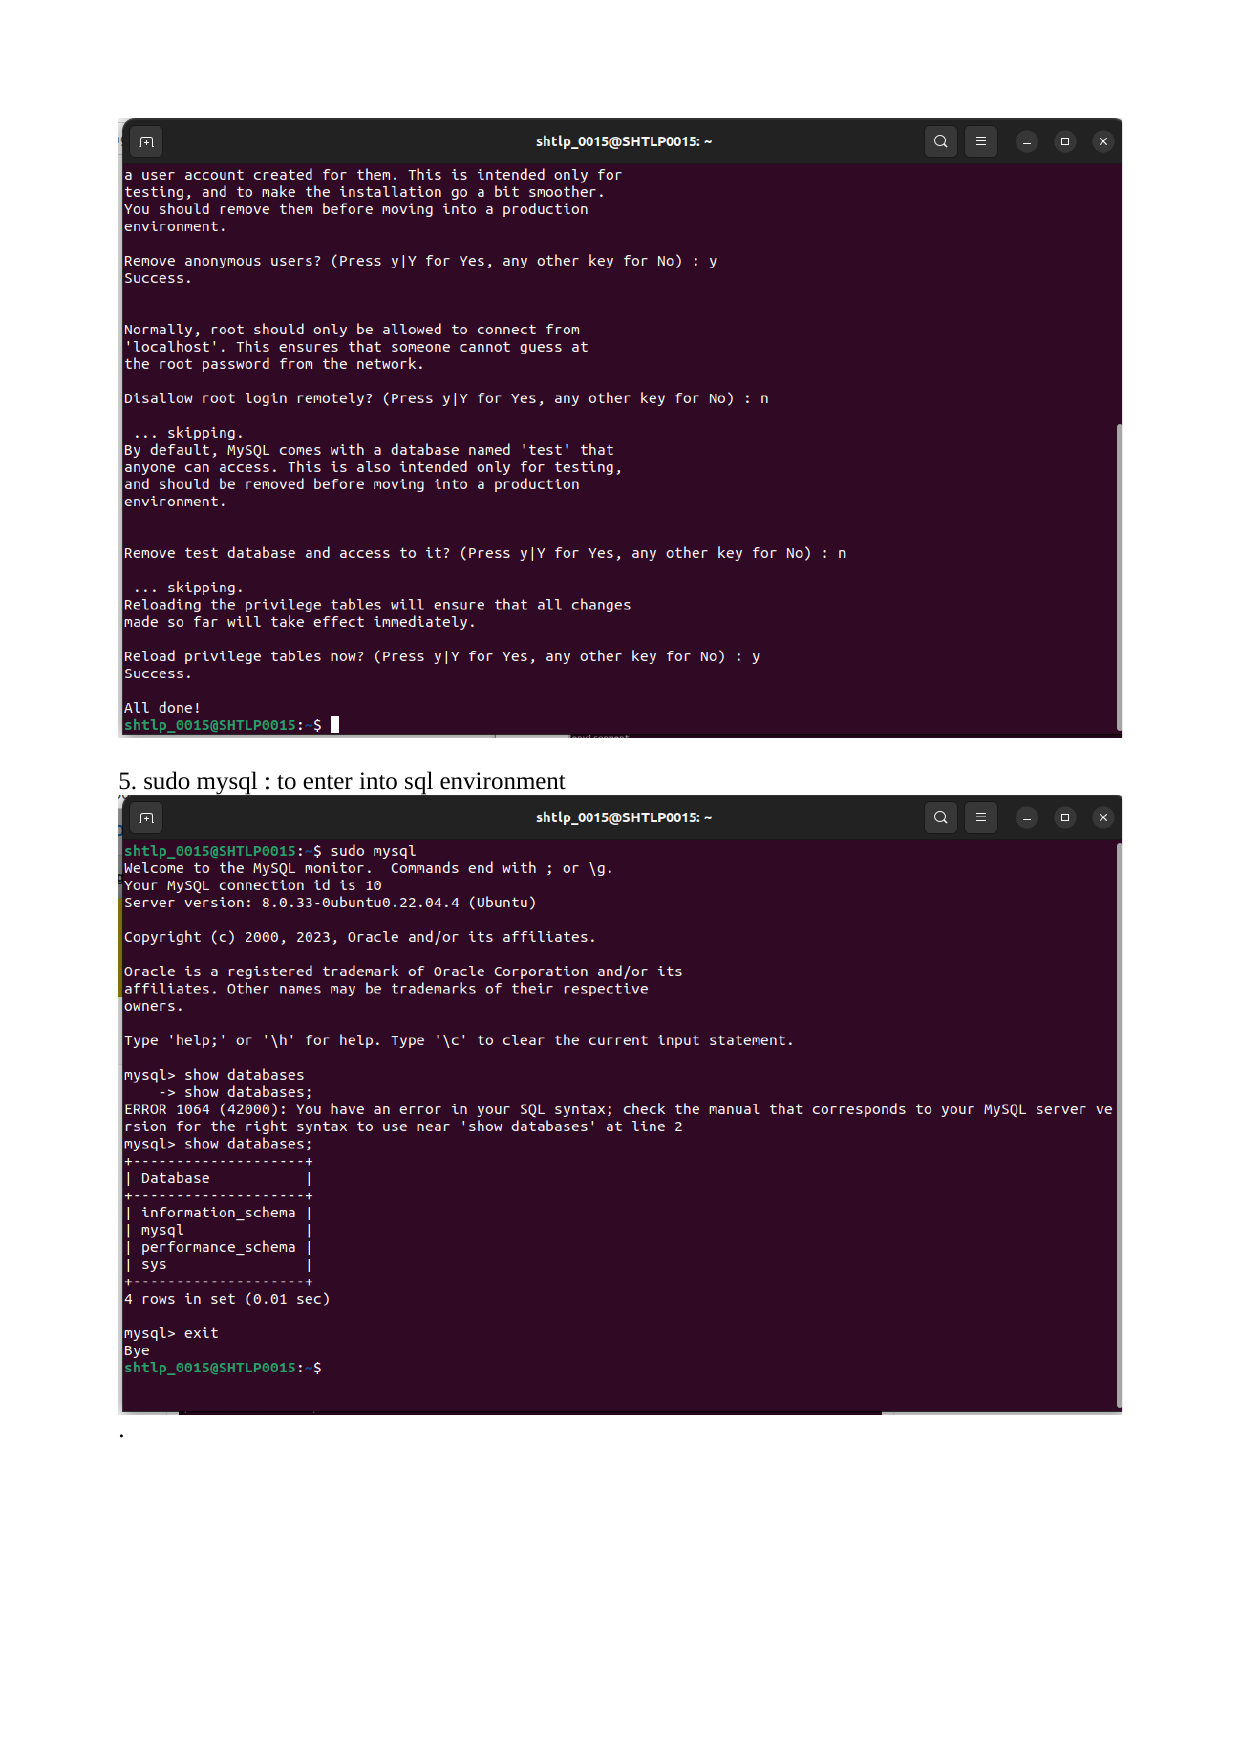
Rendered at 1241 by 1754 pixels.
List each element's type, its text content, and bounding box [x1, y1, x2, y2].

picture [118, 118, 1123, 738]
text 5. sudo mysql : to enter into sql environment [118, 766, 1122, 795]
text . [118, 1415, 1122, 1443]
picture [118, 795, 1123, 1415]
